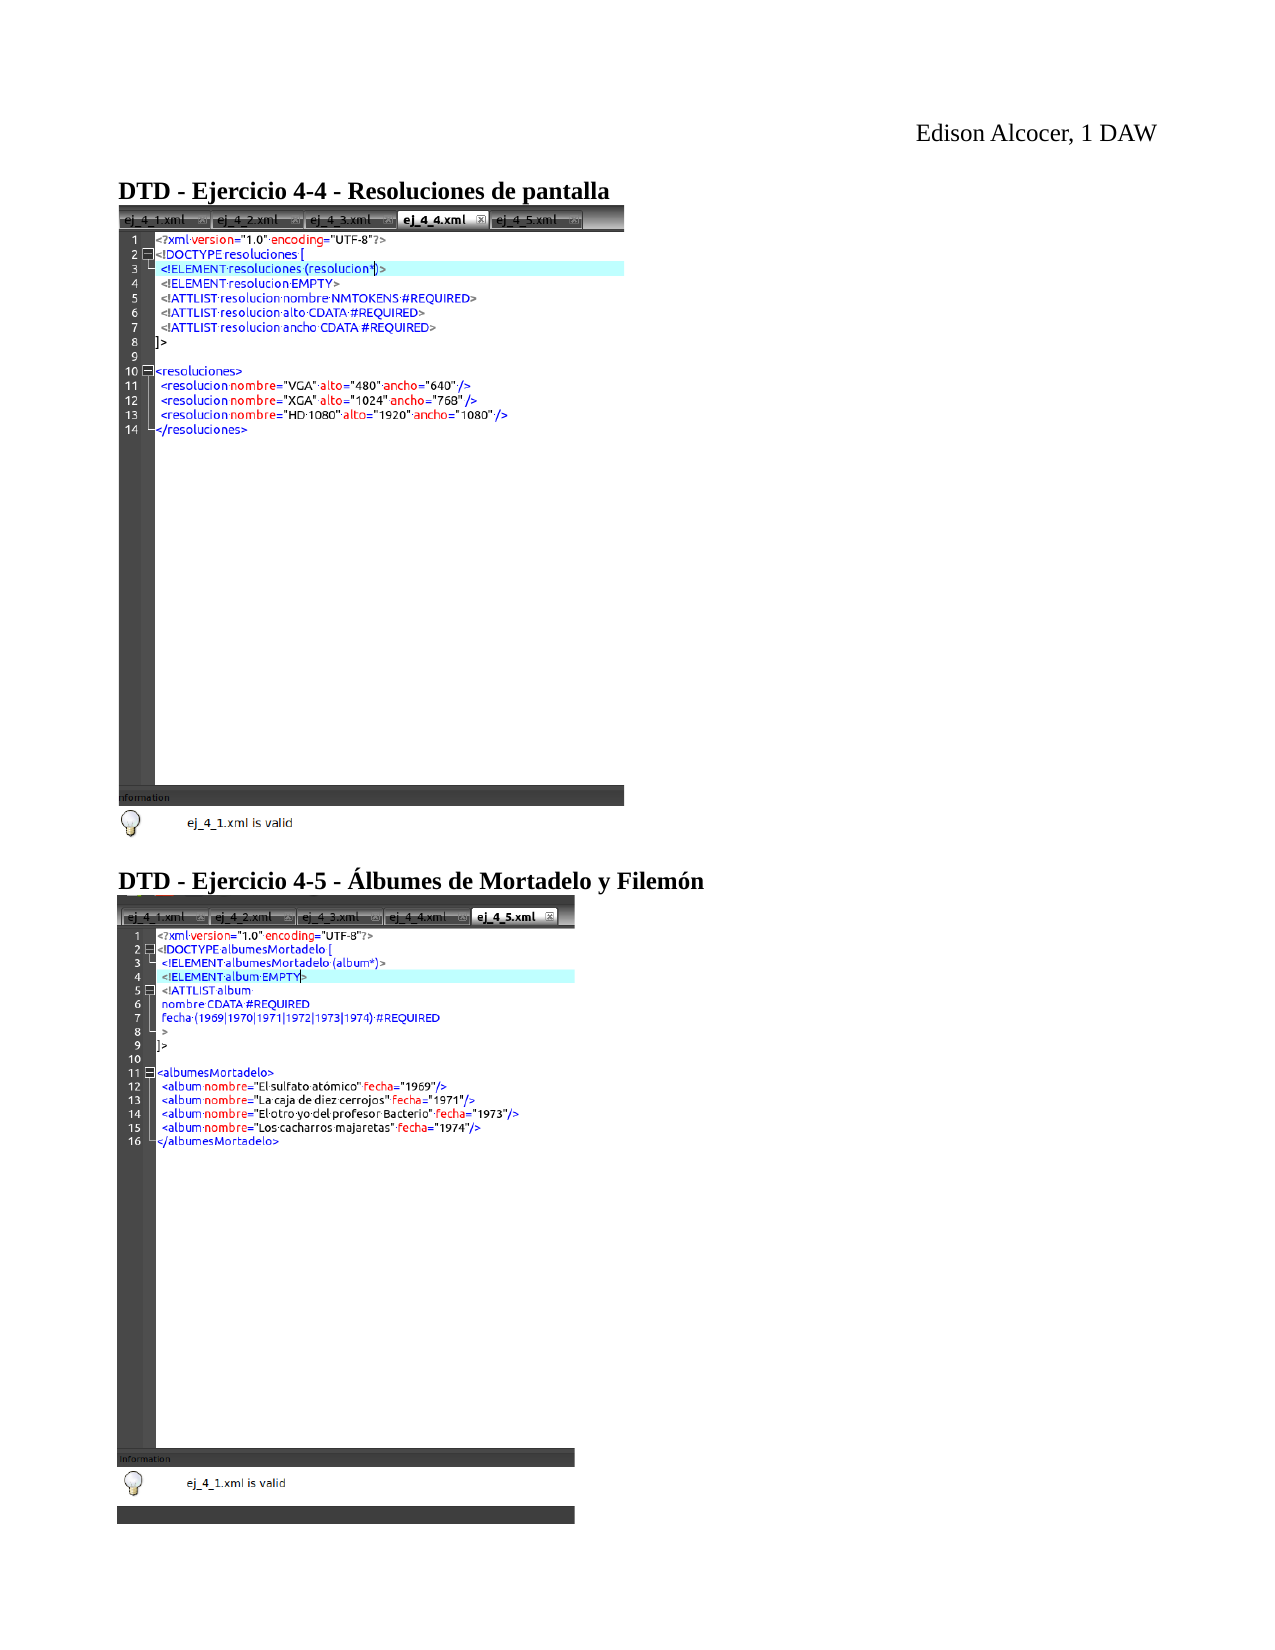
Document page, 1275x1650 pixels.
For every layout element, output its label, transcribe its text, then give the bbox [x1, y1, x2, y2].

text DTD - Ejercicio 4-5 - Álbumes de Mortadelo y Filemón [118, 866, 1157, 895]
picture [118, 205, 625, 839]
picture [117, 895, 575, 1524]
text DTD - Ejercicio 4-4 - Resoluciones de pantalla [118, 176, 1157, 205]
